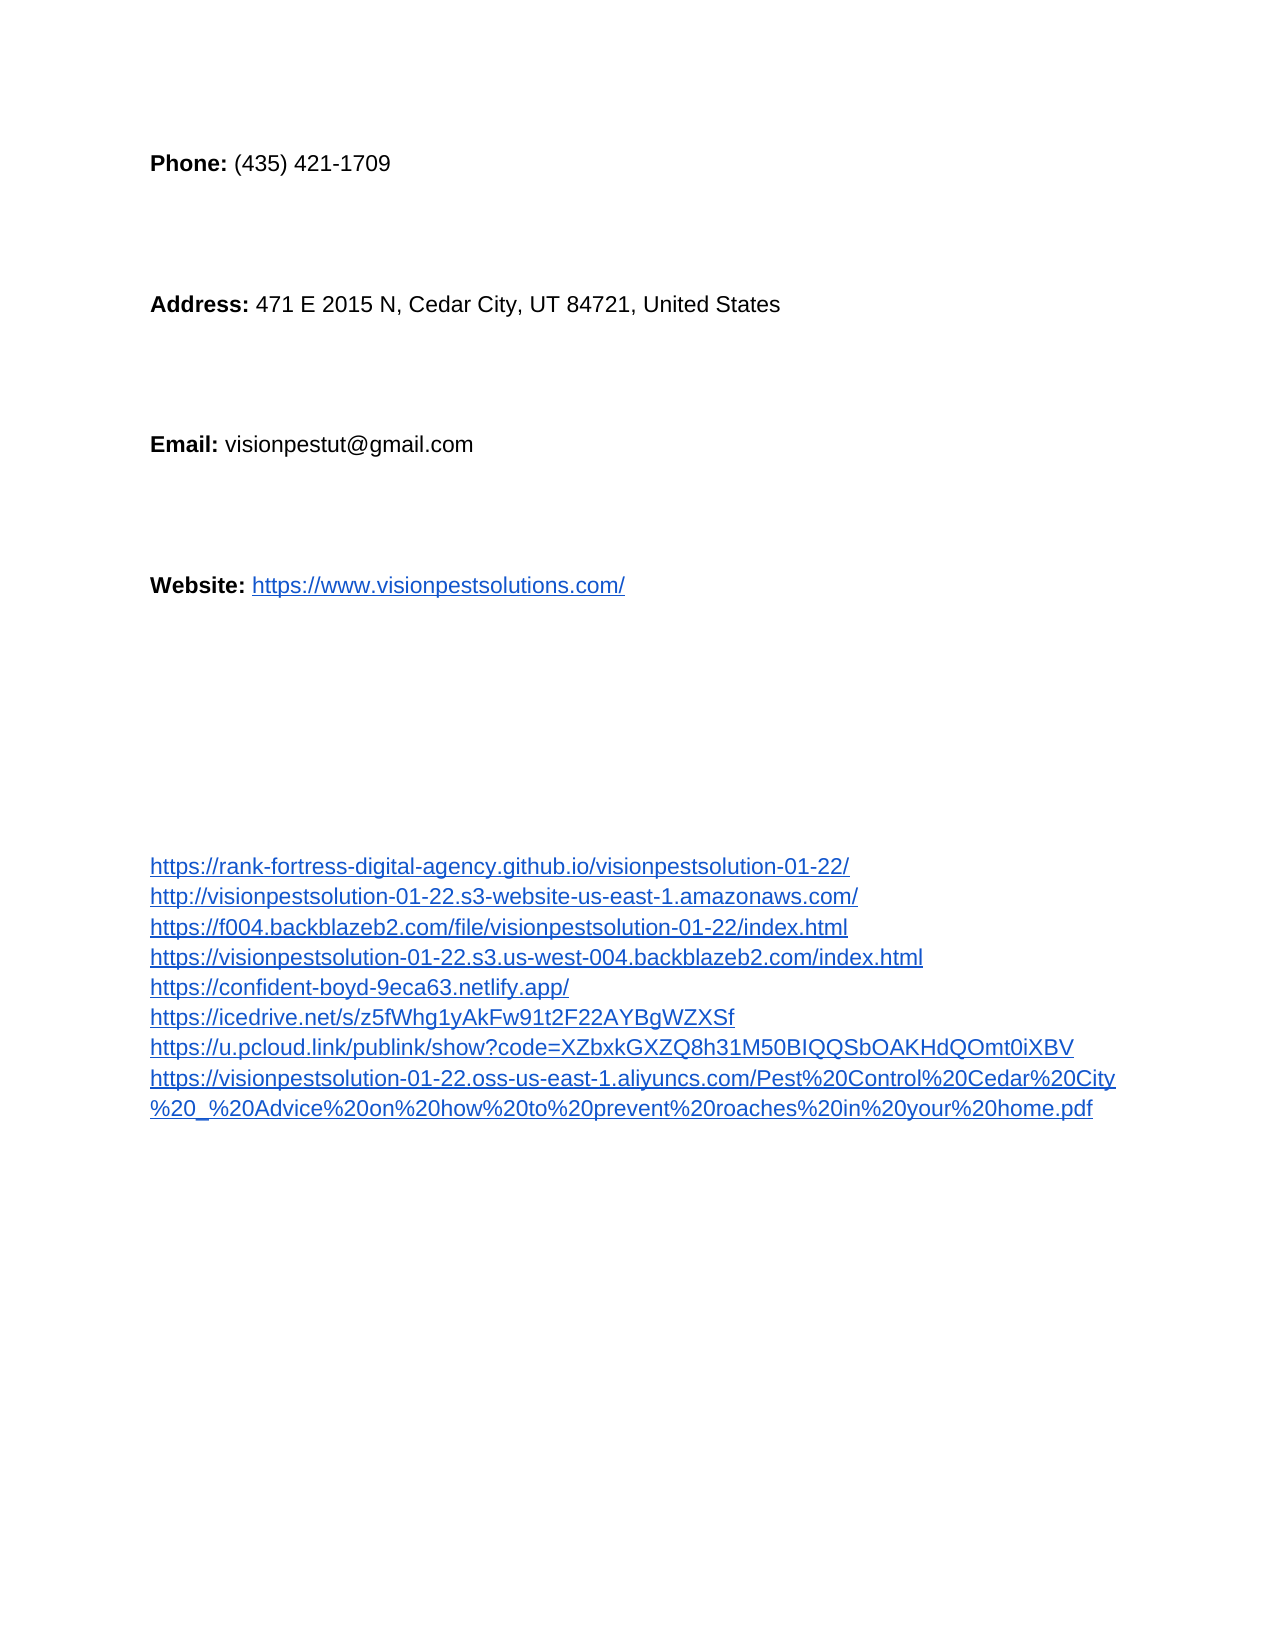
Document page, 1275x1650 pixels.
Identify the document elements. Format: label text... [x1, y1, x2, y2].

text Website: https://www.visionpestsolutions.com/ [150, 572, 1125, 598]
text https://rank-fortress-digital-agency.github.io/visionpestsolution-01-22/ http://visionpestsolution-01-22.s3-website-us-east-1.amazonaws.com/ https://f004.backblazeb2.com/file/visionpestsolution-01-22/index.html https://visionpestsolution-01-22.s3.us-west-004.backblazeb2.com/index.html https://confident-boyd-9eca63.netlify.app/ https://icedrive.net/s/z5fWhg1yAkFw91t2F22AYBgWZXSf https://u.pcloud.link/publink/show?code=XZbxkGXZQ8h31M50BIQQSbOAKHdQOmt0iXBV https://visionpestsolution-01-22.oss-us-east-1.aliyuncs.com/Pest%20Control%20Cedar%20City%20_%20Advice%20on%20how%20to%20prevent%20roaches%20in%20your%20home.pdf [150, 853, 1125, 1121]
text Email: visionpestut@gmail.com [150, 431, 1125, 458]
text Phone: (435) 421-1709 [150, 150, 1125, 176]
text Address: 471 E 2015 N, Cedar City, UT 84721, United States [150, 291, 1125, 317]
